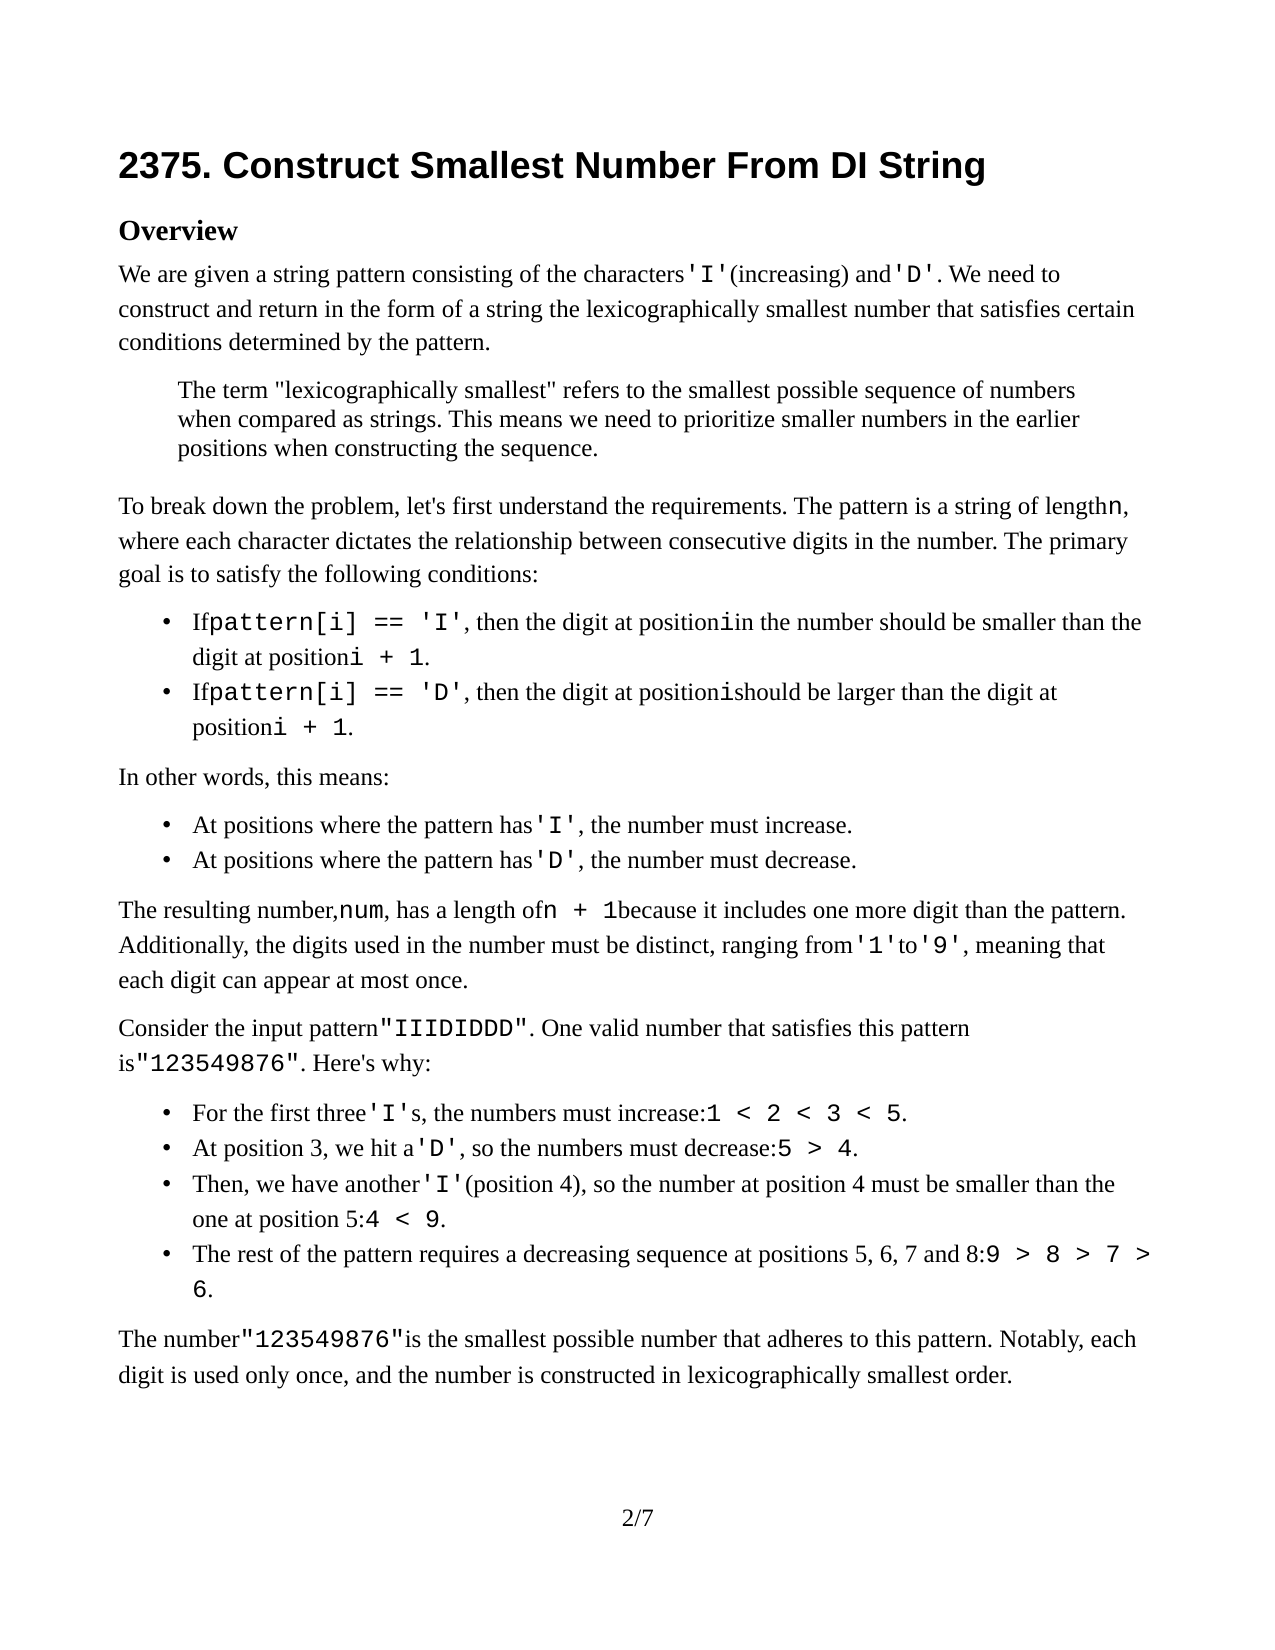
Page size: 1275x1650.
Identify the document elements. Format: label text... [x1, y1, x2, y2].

text Consider the input pattern"IIIDIDDD". One valid number that satisfies this pattern is"123549876". Here's why: [118, 1013, 1157, 1079]
text The resulting number,num, has a length ofn + 1because it includes one more digit than the pattern. Additionally, the digits used in the number must be distinct, ranging from'1'to'9', meaning that each digit can appear at most once. [118, 895, 1157, 994]
list The rest of the pattern requires a decreasing sequence at positions 5, 6, 7 and 8:9 > 8 > 7 > 6. [162, 1239, 1157, 1305]
subtitle Overview [118, 213, 1157, 247]
text In other words, this means: [118, 762, 1157, 791]
text To break down the problem, let's first understand the requirements. The pattern is a string of lengthn, where each character dictates the relationship between consecutive digits in the number. The primary goal is to satisfy the following conditions: [118, 491, 1157, 588]
text The number"123549876"is the smallest possible number that adheres to this pattern. Notably, each digit is used only once, and the number is constructed in lexicographically smallest order. [118, 1324, 1157, 1388]
list At positions where the pattern has'I', the number must increase. [162, 810, 1157, 841]
list At position 3, we hit a'D', so the numbers must decrease:5 > 4. [162, 1133, 1157, 1164]
text The term "lexicographically smallest" refers to the smallest possible sequence of numbers when compared as strings. This means we need to prioritize smaller numbers in the earlier positions when constructing the sequence. [177, 375, 1098, 461]
list Ifpattern[i] == 'D', then the digit at positionishould be larger than the digit at positioni + 1. [162, 677, 1157, 743]
list At positions where the pattern has'D', the number must decrease. [162, 845, 1157, 876]
text We are given a string pattern consisting of the characters'I'(increasing) and'D'. We need to construct and return in the form of a string the lexicographically smallest number that satisfies certain conditions determined by the pattern. [118, 259, 1157, 356]
list Ifpattern[i] == 'I', then the digit at positioniin the number should be smaller than the digit at positioni + 1. [162, 607, 1157, 672]
list For the first three'I's, the numbers must increase:1 < 2 < 3 < 5. [162, 1098, 1157, 1129]
subtitle 2375. Construct Smallest Number From DI String [118, 143, 1157, 186]
list Then, we have another'I'(position 4), so the number at position 4 must be smaller than the one at position 5:4 < 9. [162, 1169, 1157, 1235]
